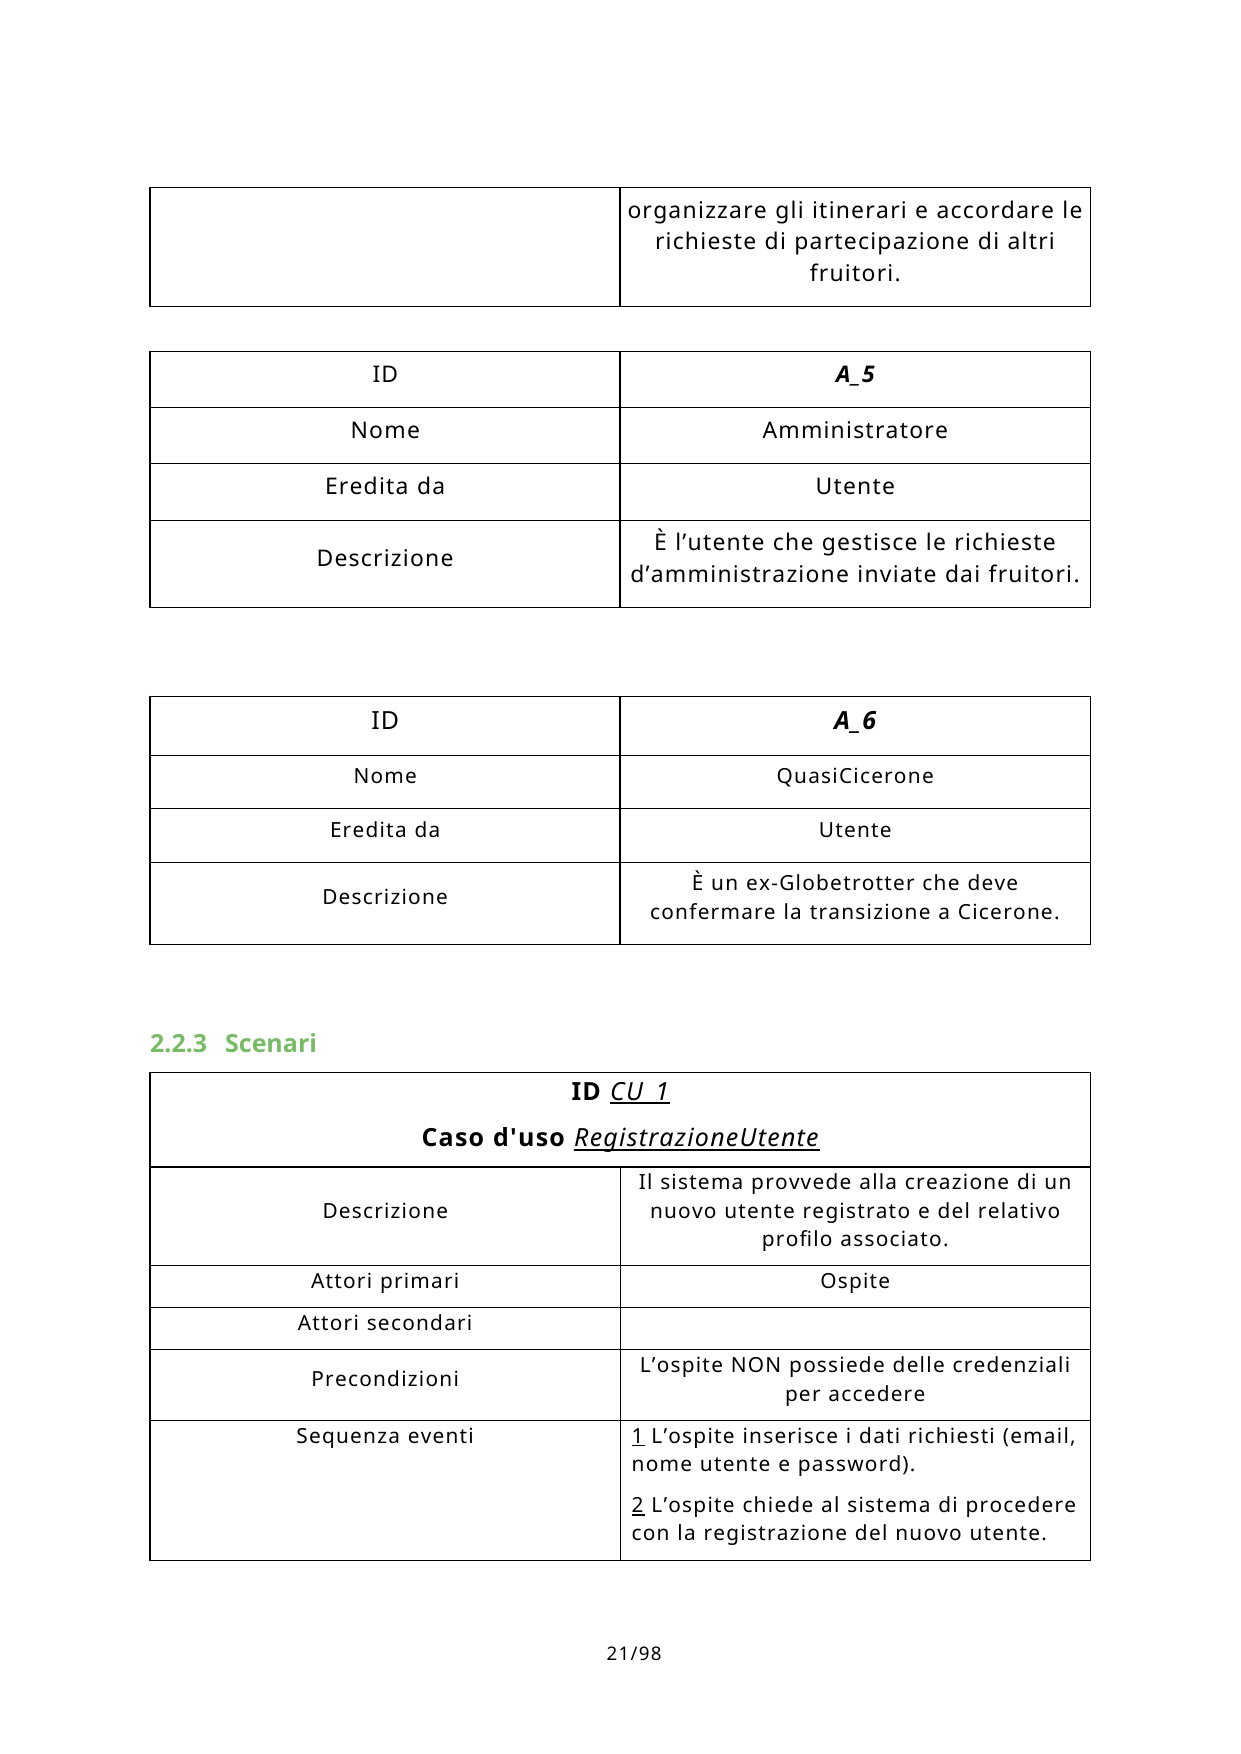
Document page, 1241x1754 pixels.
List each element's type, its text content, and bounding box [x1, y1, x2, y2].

subtitle Scenari [150, 1026, 1090, 1060]
table_cell È l’utente che gestisce le richieste d’amministrazione inviate dai fruitori. [621, 521, 1090, 607]
table_cell Descrizione [151, 1168, 620, 1265]
table_cell Sequenza eventi [151, 1421, 620, 1559]
table_header A_5 [621, 352, 1090, 407]
table_cell organizzare gli itinerari e accordare le richieste di partecipazione di altri fruitori. [621, 188, 1090, 306]
table_cell 1 L’ospite inserisce i dati richiesti (email, nome utente e password). 2 L’ospite chiede al sistema di procedere con la registrazione del nuovo utente. [621, 1421, 1090, 1559]
table_cell Utente [621, 809, 1090, 862]
table_header ID CU_1 Caso d'uso RegistrazioneUtente [151, 1073, 1090, 1166]
table_cell Amministratore [621, 408, 1090, 463]
table_header ID [151, 352, 619, 407]
table_cell È un ex-Globetrotter che deve confermare la transizione a Cicerone. [621, 863, 1090, 943]
table_cell QuasiCicerone [621, 756, 1090, 808]
table_cell Il sistema provvede alla creazione di un nuovo utente registrato e del relativo profilo associato. [621, 1168, 1090, 1265]
table_cell Descrizione [151, 863, 619, 943]
table_cell Eredita da [151, 809, 619, 862]
table_cell Utente [621, 464, 1090, 519]
table_cell Attori secondari [151, 1308, 620, 1349]
table_cell Ospite [621, 1266, 1090, 1307]
table_header A_6 [621, 697, 1090, 755]
table_cell L’ospite NON possiede delle credenziali per accedere [621, 1350, 1090, 1420]
table_cell [621, 1308, 1090, 1349]
table_cell Precondizioni [151, 1350, 620, 1420]
table_cell Nome [151, 408, 619, 463]
table_cell Eredita da [151, 464, 619, 519]
table_cell Attori primari [151, 1266, 620, 1307]
table_cell Nome [151, 756, 619, 808]
table_header ID [151, 697, 619, 755]
table_cell [151, 188, 619, 306]
table_cell Descrizione [151, 521, 619, 607]
